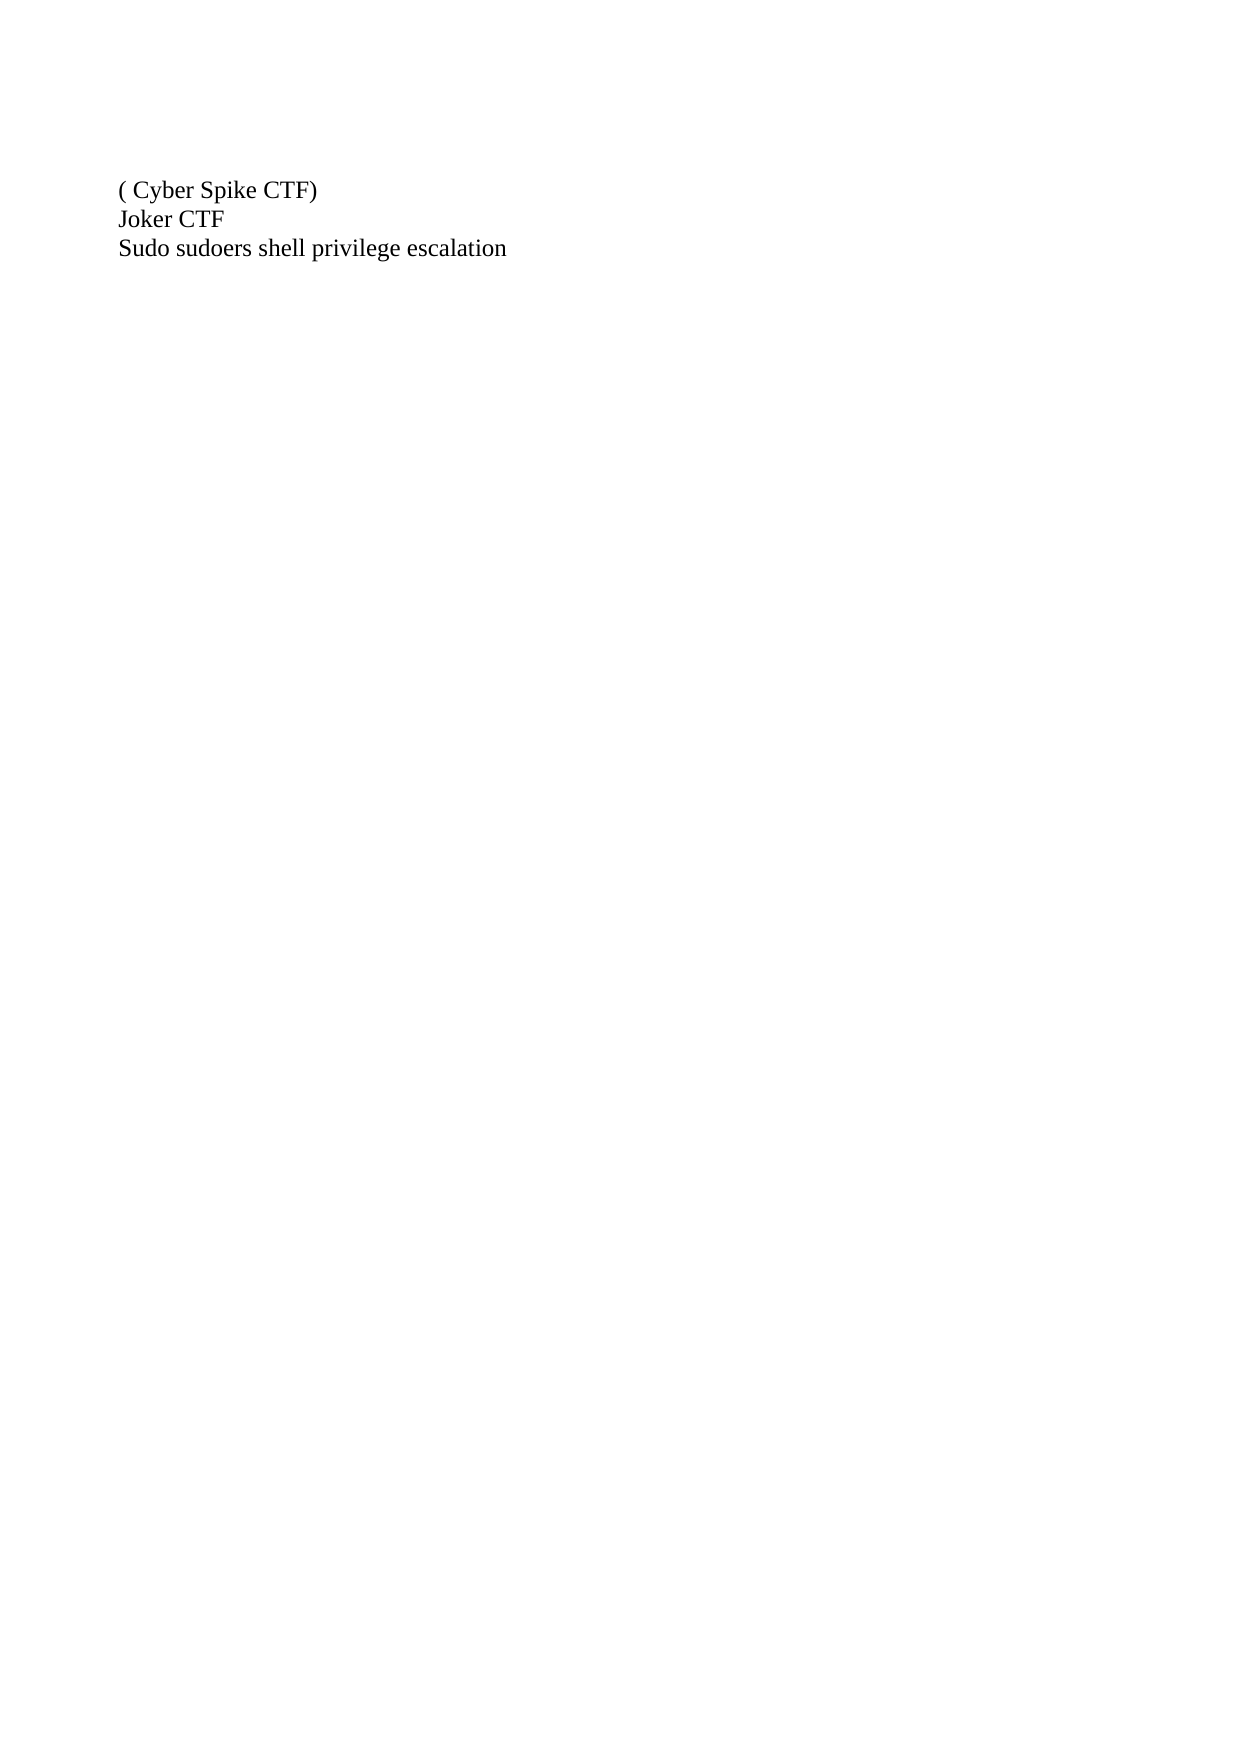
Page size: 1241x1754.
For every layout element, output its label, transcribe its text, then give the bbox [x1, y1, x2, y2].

text Joker CTF [118, 204, 1122, 233]
text ( Cyber Spike CTF) [118, 176, 1122, 204]
text Sudo sudoers shell privilege escalation [118, 233, 1122, 262]
